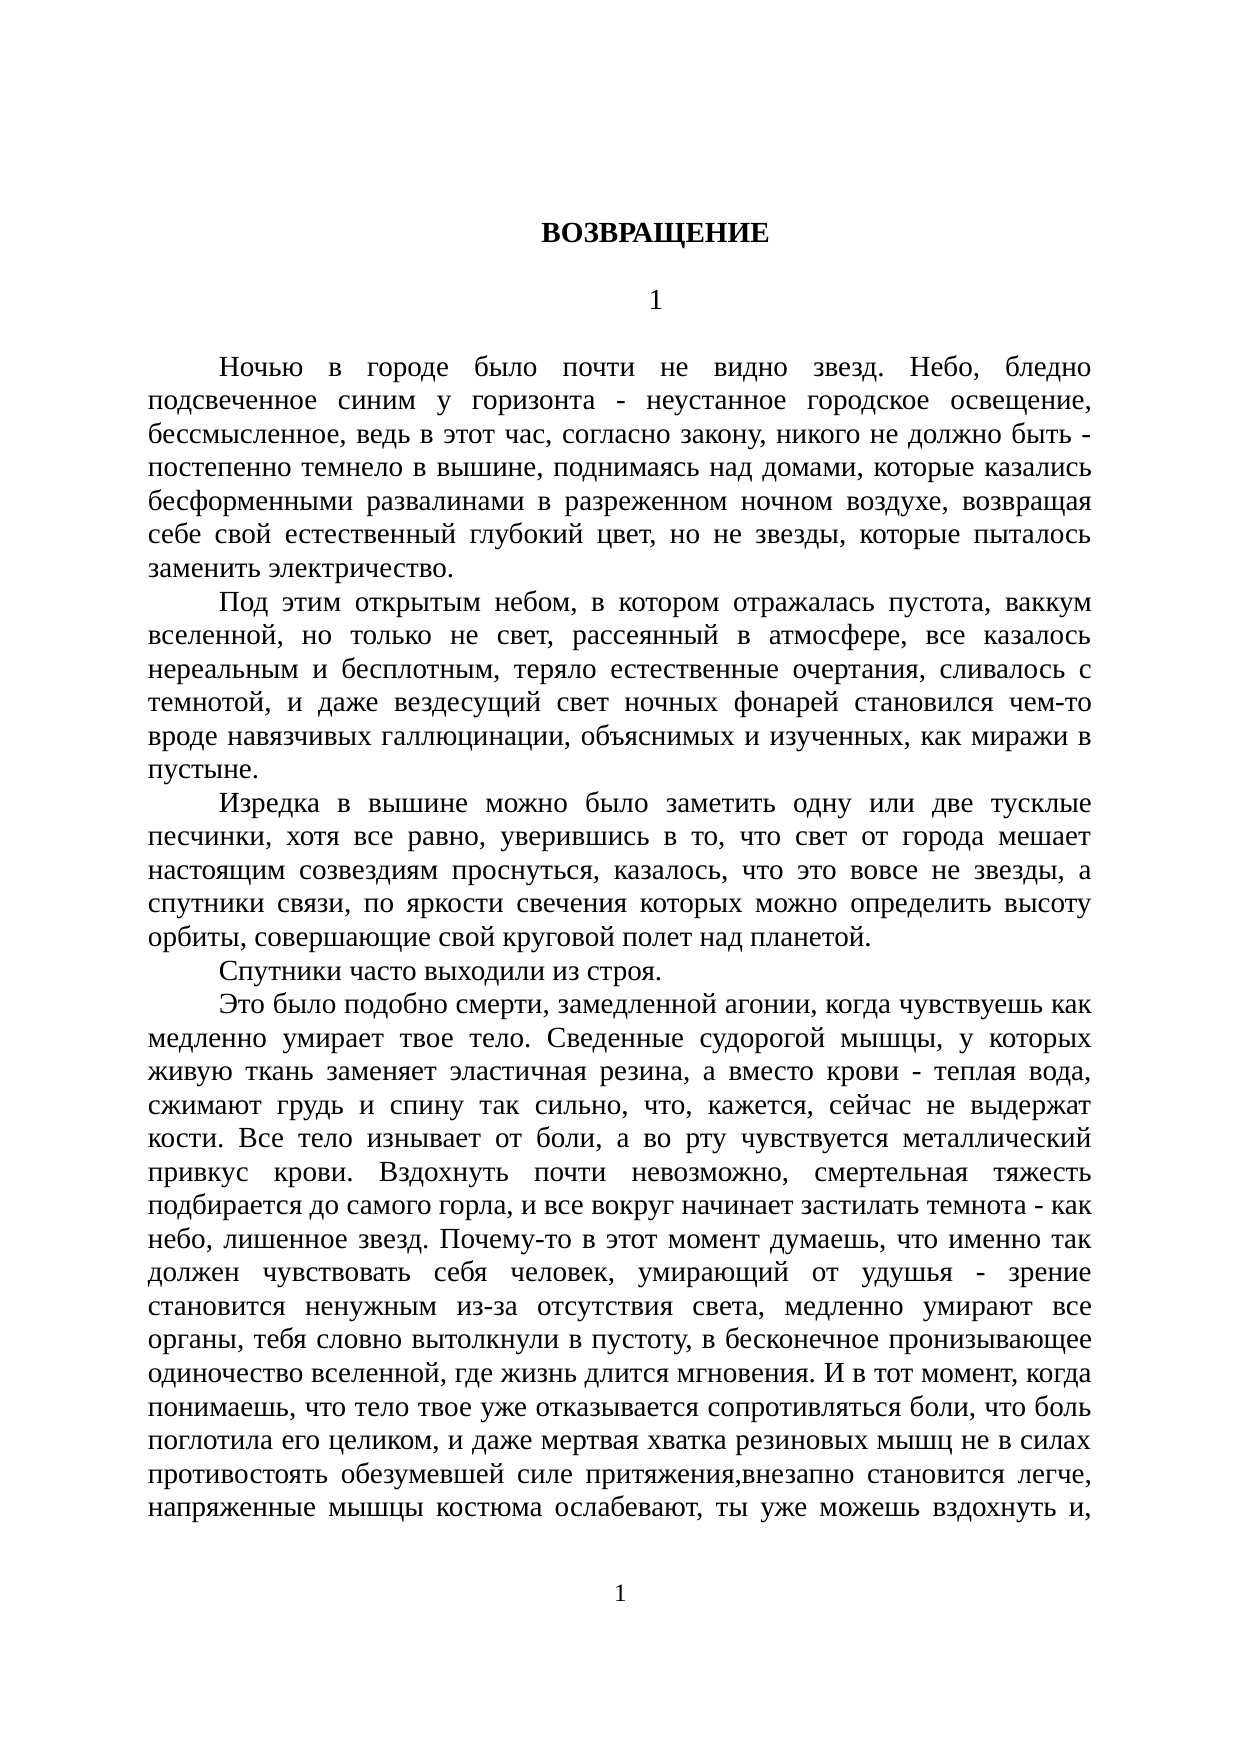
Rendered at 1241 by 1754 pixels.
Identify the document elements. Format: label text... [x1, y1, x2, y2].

text Под этим открытым небом, в котором отражалась пустота, ваккум вселенной, но только не свет, рассеянный в атмосфере, все казалось нереальным и бесплотным, теряло естественные очертания, сливалось с темнотой, и даже вездесущий свет ночных фонарей становился чем-то вроде навязчивых галлюцинации, объяснимых и изученных, как миражи в пустыне. [148, 584, 1093, 785]
text Спутники часто выходили из строя. [148, 953, 1093, 986]
text Это было подобно смерти, замедленной агонии, когда чувствуешь как медленно умирает твое тело. Сведенные судорогой мышцы, у которых живую ткань заменяет эластичная резина, а вместо крови - теплая вода, сжимают грудь и спину так сильно, что, кажется, сейчас не выдержат кости. Все тело изнывает от боли, а во рту чувствуется металлический привкус крови. Вздохнуть почти невозможно, смертельная тяжесть подбирается до самого горла, и все вокруг начинает застилать темнота - как небо, лишенное звезд. Почему-то в этот момент думаешь, что именно так должен чувствовать себя человек, умирающий от удушья - зрение становится ненужным из-за отсутствия света, медленно умирают все органы, тебя словно вытолкнули в пустоту, в бесконечное пронизывающее одиночество вселенной, где жизнь длится мгновения. И в тот момент, когда понимаешь, что тело твое уже отказывается сопротивляться боли, что боль поглотила его целиком, и даже мертвая хватка резиновых мышц не в силах противостоять обезумевшей силе притяжения,внезапно становится легче, напряженные мышцы костюма ослабевают, ты уже можешь вздохнуть и, [148, 986, 1093, 1523]
text ВОЗВРАЩЕНИЕ [148, 215, 1093, 248]
text Изредка в вышине можно было заметить одну или две тусклые песчинки, хотя все равно, уверившись в то, что свет от города мешает настоящим созвездиям проснуться, казалось, что это вовсе не звезды, а спутники связи, по яркости свечения которых можно определить высоту орбиты, совершающие свой круговой полет над планетой. [148, 785, 1093, 953]
text 1 [148, 282, 1093, 315]
text Ночью в городе было почти не видно звезд. Небо, бледно подсвеченное синим у горизонта - неустанное городское освещение, бессмысленное, ведь в этот час, согласно закону, никого не должно быть - постепенно темнело в вышине, поднимаясь над домами, которые казались бесформенными развалинами в разреженном ночном воздухе, возвращая себе свой естественный глубокий цвет, но не звезды, которые пыталось заменить электричество. [148, 349, 1093, 584]
